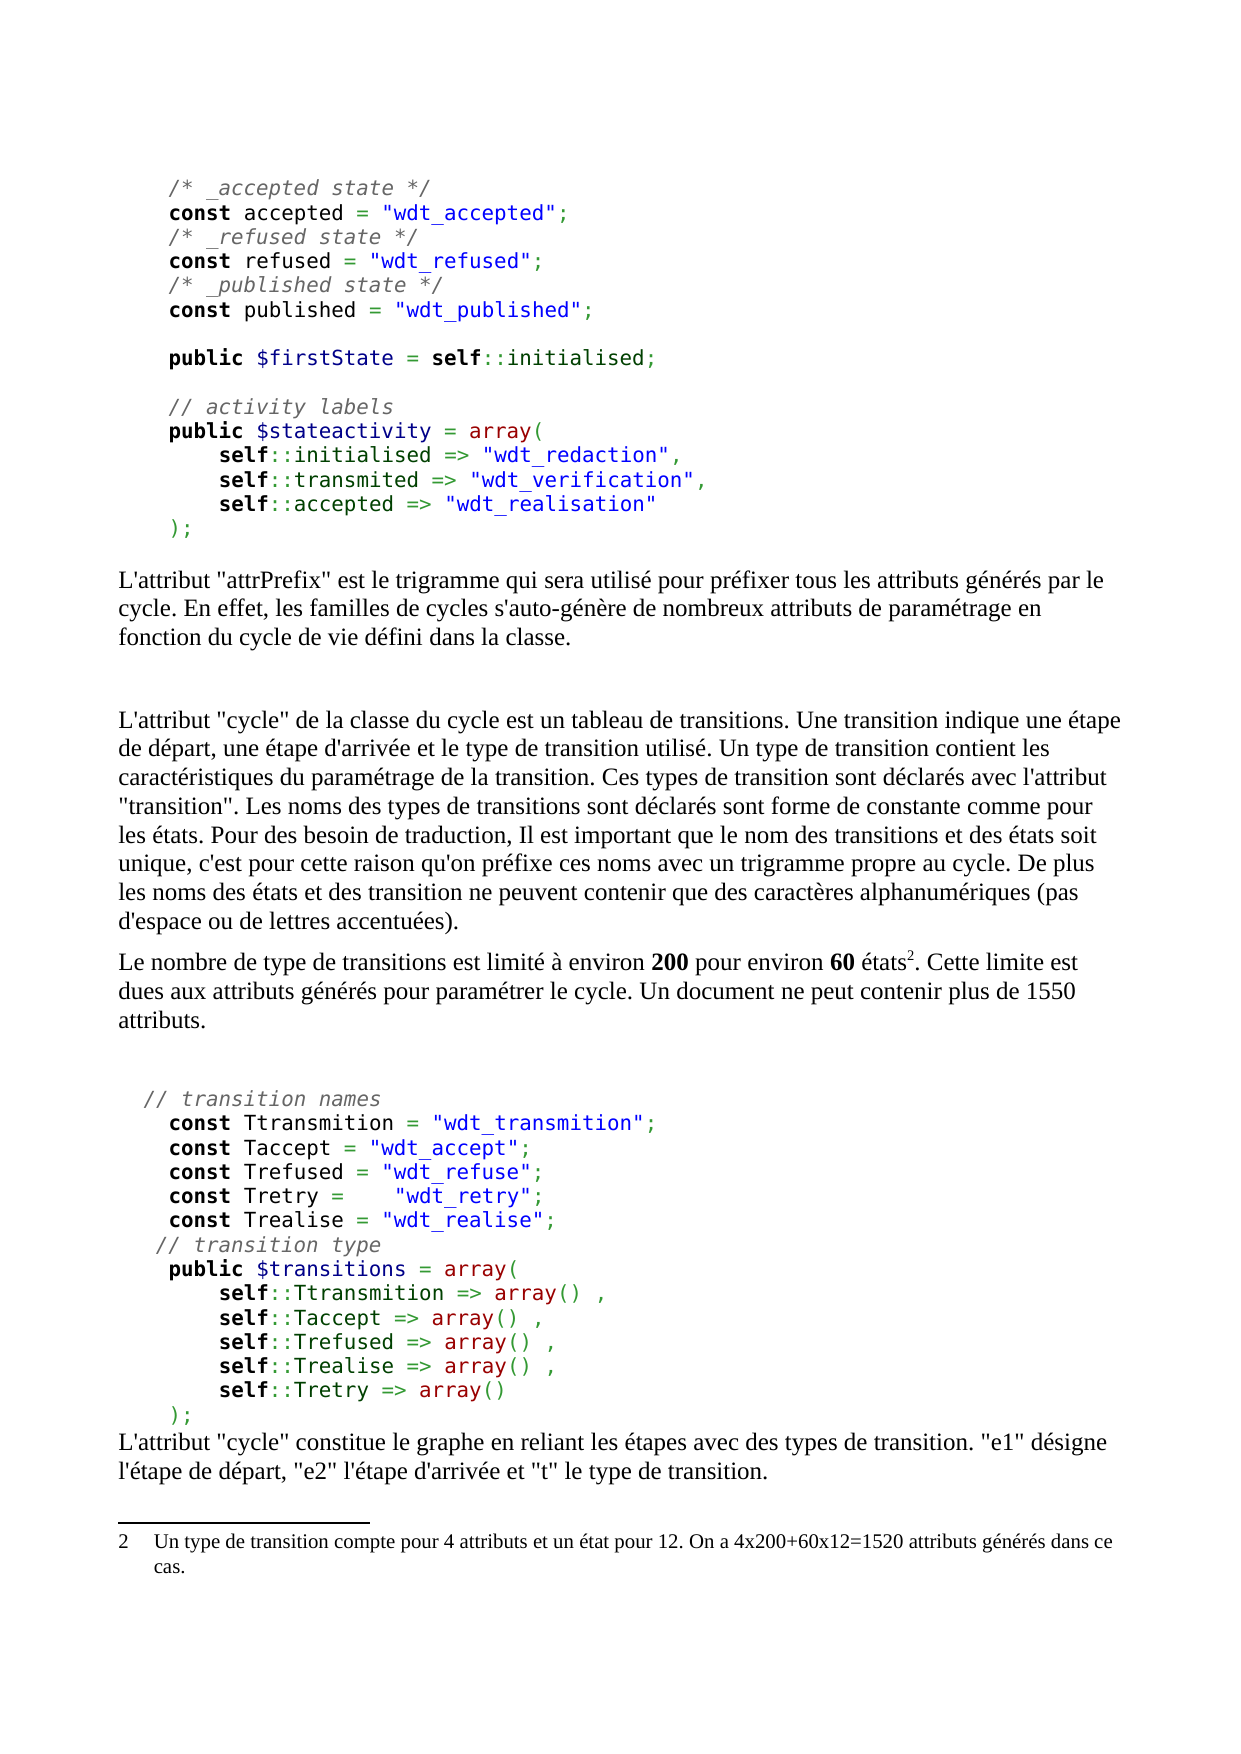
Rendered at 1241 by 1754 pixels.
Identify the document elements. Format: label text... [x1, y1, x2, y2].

text L'attribut "attrPrefix" est le trigramme qui sera utilisé pour préfixer tous les attributs générés par le cycle. En effet, les familles de cycles s'auto-génère de nombreux attributs de paramétrage en fonction du cycle de vie défini dans la classe. [118, 565, 1122, 651]
text const accepted = "wdt_accepted"; [118, 201, 1122, 225]
text // activity labels [118, 395, 1122, 419]
text const Trefused = "wdt_refuse"; [118, 1160, 1122, 1184]
text self::Tretry => array() [118, 1378, 1122, 1403]
text const refused = "wdt_refused"; [118, 249, 1122, 273]
text self::initialised => "wdt_redaction", [118, 443, 1122, 468]
text ); [118, 1403, 1122, 1427]
text self::accepted => "wdt_realisation" [118, 492, 1122, 516]
text Un type de transition compte pour 4 attributs et un état pour 12. On a 4x200+60x12=1520 attributs générés dans ce cas. [118, 1529, 1122, 1578]
text /* _refused state */ [118, 225, 1122, 249]
text public $stateactivity = array( [118, 419, 1122, 443]
text self::Trealise => array() , [118, 1354, 1122, 1378]
text self::Trefused => array() , [118, 1330, 1122, 1354]
text const Ttransmition = "wdt_transmition"; [118, 1111, 1122, 1136]
text Le nombre de type de transitions est limité à environ 200 pour environ 60 états. Cette limite est dues aux attributs générés pour paramétrer le cycle. Un document ne peut contenir plus de 1550 attributs. [118, 947, 1122, 1033]
text /* _accepted state */ [118, 176, 1122, 201]
text const published = "wdt_published"; [118, 298, 1122, 322]
text public $firstState = self::initialised; [118, 346, 1122, 371]
text const Tretry = "wdt_retry"; [118, 1184, 1122, 1208]
text // transition names [118, 1087, 1122, 1111]
text L'attribut "cycle" constitue le graphe en reliant les étapes avec des types de transition. "e1" désigne l'étape de départ, "e2" l'étape d'arrivée et "t" le type de transition. [118, 1427, 1122, 1484]
text L'attribut "cycle" de la classe du cycle est un tableau de transitions. Une transition indique une étape de départ, une étape d'arrivée et le type de transition utilisé. Un type de transition contient les caractéristiques du paramétrage de la transition. Ces types de transition sont déclarés avec l'attribut "transition". Les noms des types de transitions sont déclarés sont forme de constante comme pour les états. Pour des besoin de traduction, Il est important que le nom des transitions et des états soit unique, c'est pour cette raison qu'on préfixe ces noms avec un trigramme propre au cycle. De plus les noms des états et des transition ne peuvent contenir que des caractères alphanumériques (pas d'espace ou de lettres accentuées). [118, 705, 1122, 935]
text self::Ttransmition => array() , [118, 1281, 1122, 1306]
text self::Taccept => array() , [118, 1306, 1122, 1330]
text ); [118, 516, 1122, 540]
text const Trealise = "wdt_realise"; [118, 1208, 1122, 1233]
text const Taccept = "wdt_accept"; [118, 1136, 1122, 1160]
text self::transmited => "wdt_verification", [118, 468, 1122, 492]
text // transition type [118, 1233, 1122, 1257]
text /* _published state */ [118, 273, 1122, 298]
text public $transitions = array( [118, 1257, 1122, 1281]
